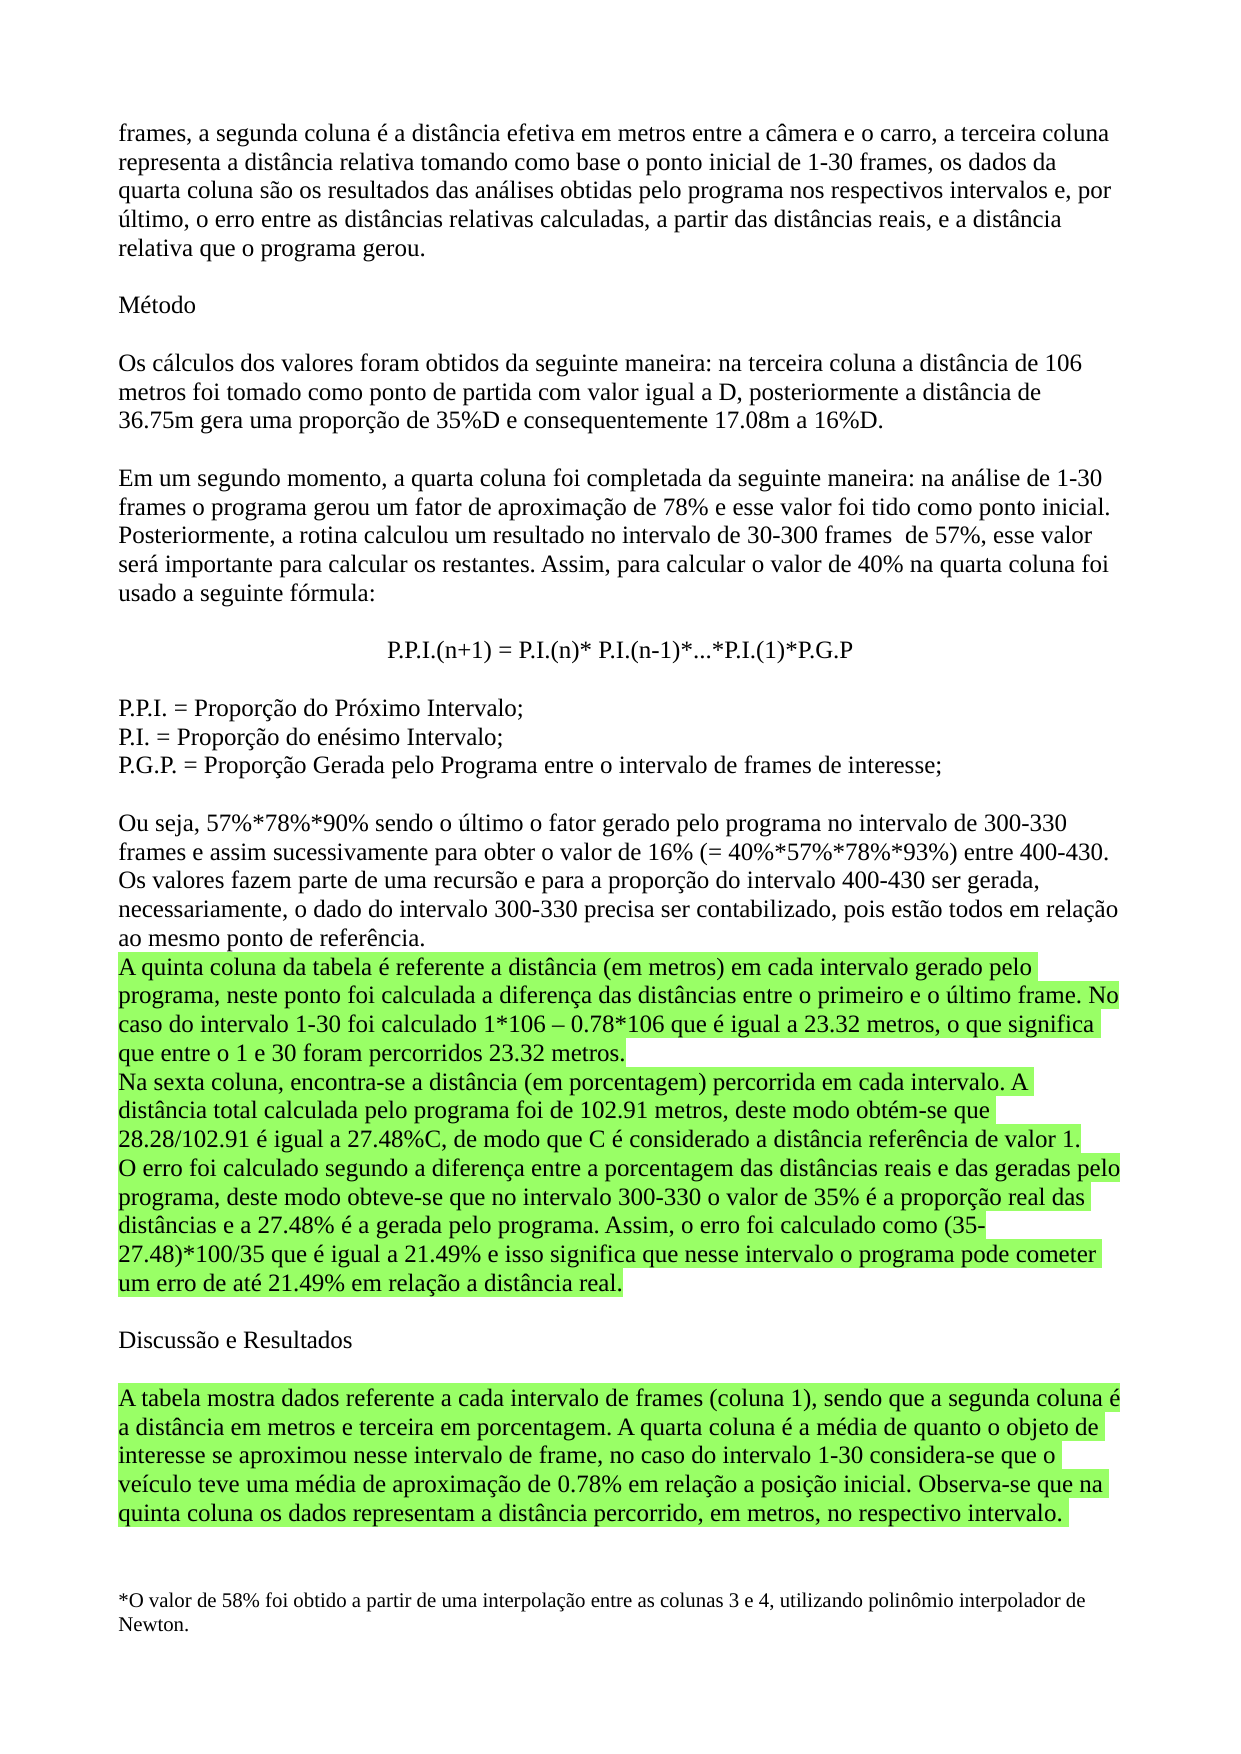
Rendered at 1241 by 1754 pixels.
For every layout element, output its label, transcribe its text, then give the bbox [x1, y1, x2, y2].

text Os cálculos dos valores foram obtidos da seguinte maneira: na terceira coluna a distância de 106 metros foi tomado como ponto de partida com valor igual a D, posteriormente a distância de 36.75m gera uma proporção de 35%D e consequentemente 17.08m a 16%D. [118, 348, 1122, 434]
text P.P.I.(n+1) = P.I.(n)* P.I.(n-1)*...*P.I.(1)*P.G.P [118, 636, 1122, 664]
text A tabela mostra dados referente a cada intervalo de frames (coluna 1), sendo que a segunda coluna é a distância em metros e terceira em porcentagem. A quarta coluna é a média de quanto o objeto de interesse se aproximou nesse intervalo de frame, no caso do intervalo 1-30 considera-se que o veículo teve uma média de aproximação de 0.78% em relação a posição inicial. Observa-se que na quinta coluna os dados representam a distância percorrido, em metros, no respectivo intervalo. [118, 1383, 1122, 1527]
text Método [118, 291, 1122, 319]
text Discussão e Resultados [118, 1326, 1122, 1354]
text P.G.P. = Proporção Gerada pelo Programa entre o intervalo de frames de interesse; [118, 751, 1122, 779]
text frames, a segunda coluna é a distância efetiva em metros entre a câmera e o carro, a terceira coluna representa a distância relativa tomando como base o ponto inicial de 1-30 frames, os dados da quarta coluna são os resultados das análises obtidas pelo programa nos respectivos intervalos e, por último, o erro entre as distâncias relativas calculadas, a partir das distâncias reais, e a distância relativa que o programa gerou. [118, 118, 1122, 262]
text O erro foi calculado segundo a diferença entre a porcentagem das distâncias reais e das geradas pelo programa, deste modo obteve-se que no intervalo 300-330 o valor de 35% é a proporção real das distâncias e a 27.48% é a gerada pelo programa. Assim, o erro foi calculado como (35-27.48)*100/35 que é igual a 21.49% e isso significa que nesse intervalo o programa pode cometer um erro de até 21.49% em relação a distância real. [118, 1153, 1122, 1297]
text Na sexta coluna, encontra-se a distância (em porcentagem) percorrida em cada intervalo. A distância total calculada pelo programa foi de 102.91 metros, deste modo obtém-se que 28.28/102.91 é igual a 27.48%C, de modo que C é considerado a distância referência de valor 1. [118, 1067, 1122, 1153]
text P.P.I. = Proporção do Próximo Intervalo; [118, 693, 1122, 722]
text Em um segundo momento, a quarta coluna foi completada da seguinte maneira: na análise de 1-30 frames o programa gerou um fator de aproximação de 78% e esse valor foi tido como ponto inicial. Posteriormente, a rotina calculou um resultado no intervalo de 30-300 frames de 57%, esse valor será importante para calcular os restantes. Assim, para calcular o valor de 40% na quarta coluna foi usado a seguinte fórmula: [118, 463, 1122, 607]
text Os valores fazem parte de uma recursão e para a proporção do intervalo 400-430 ser gerada, necessariamente, o dado do intervalo 300-330 precisa ser contabilizado, pois estão todos em relação ao mesmo ponto de referência. [118, 866, 1122, 952]
text Ou seja, 57%*78%*90% sendo o último o fator gerado pelo programa no intervalo de 300-330 frames e assim sucessivamente para obter o valor de 16% (= 40%*57%*78%*93%) entre 400-430. [118, 808, 1122, 866]
text P.I. = Proporção do enésimo Intervalo; [118, 722, 1122, 751]
text A quinta coluna da tabela é referente a distância (em metros) em cada intervalo gerado pelo programa, neste ponto foi calculada a diferença das distâncias entre o primeiro e o último frame. No caso do intervalo 1-30 foi calculado 1*106 – 0.78*106 que é igual a 23.32 metros, o que significa que entre o 1 e 30 foram percorridos 23.32 metros. [118, 952, 1122, 1067]
